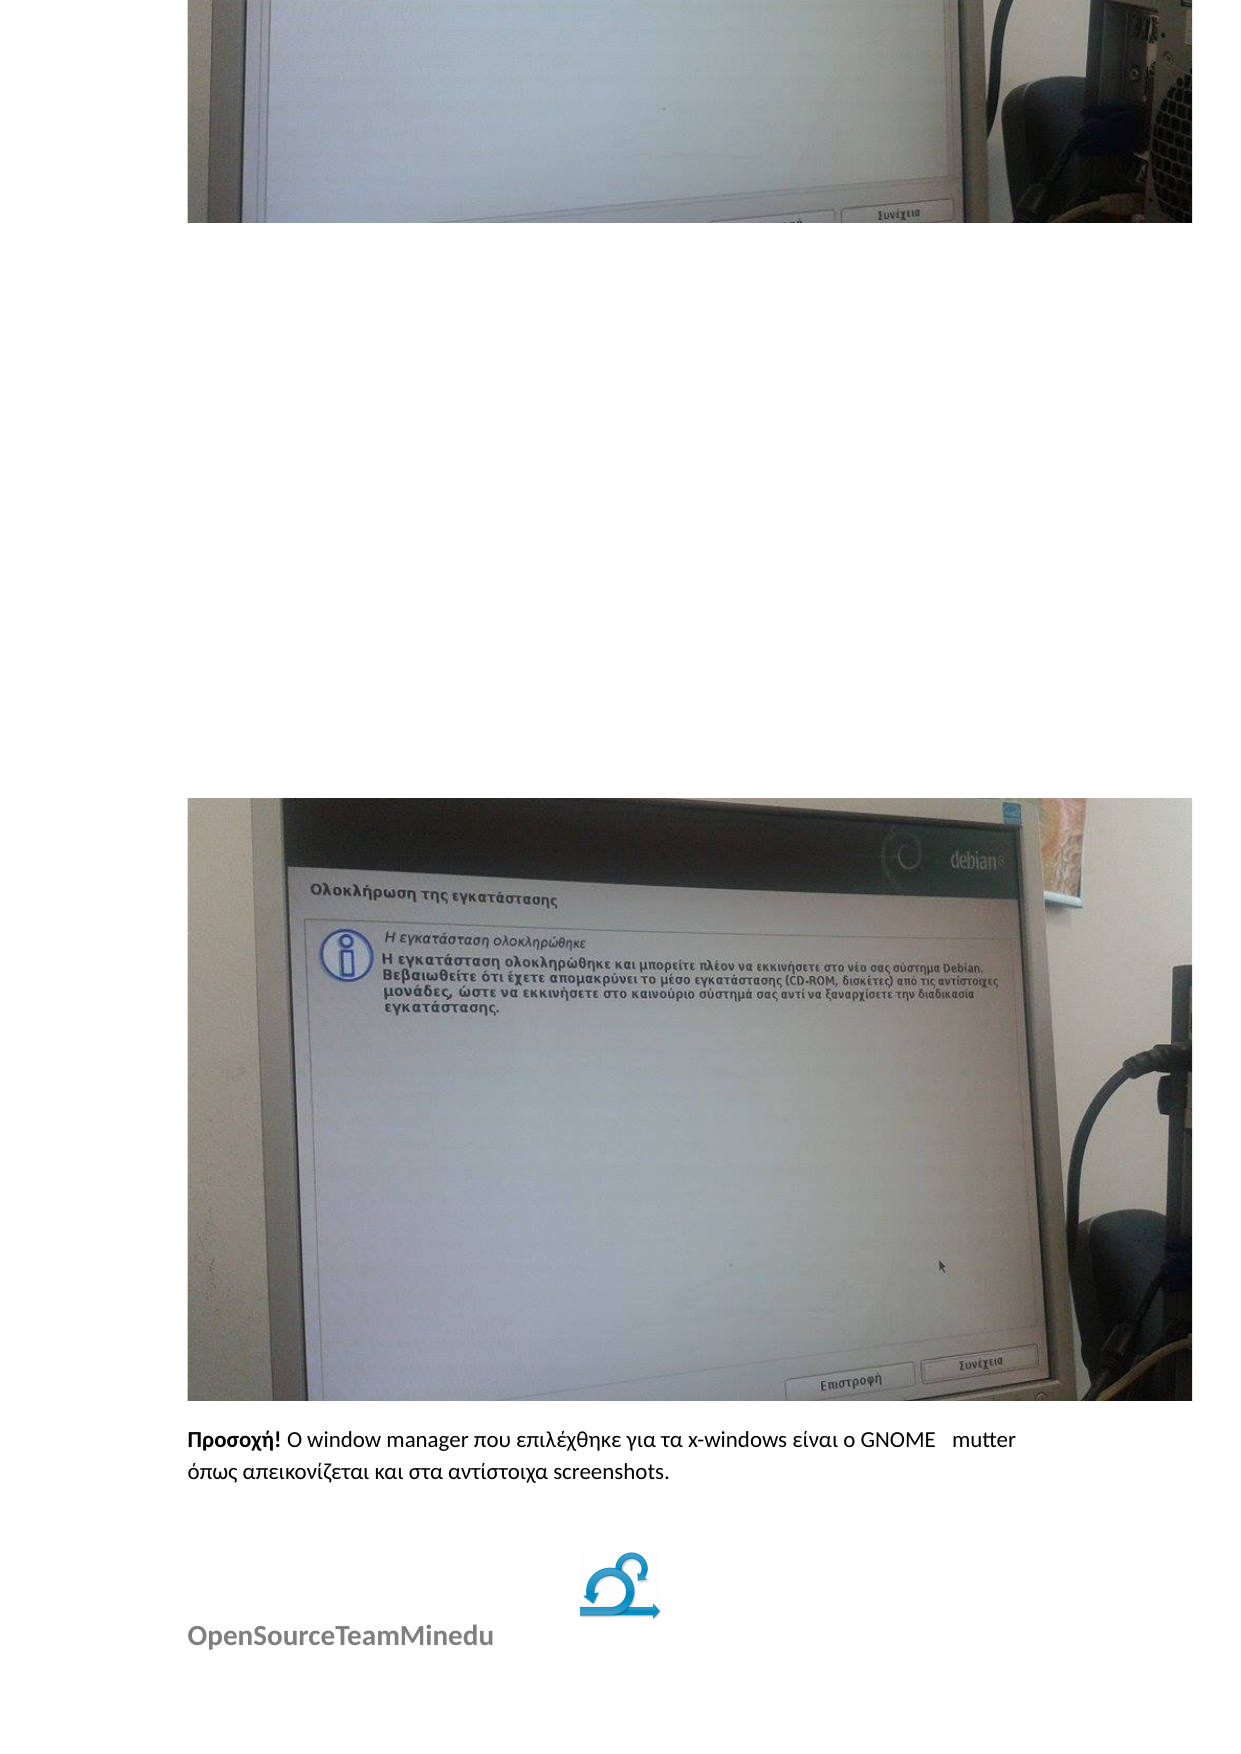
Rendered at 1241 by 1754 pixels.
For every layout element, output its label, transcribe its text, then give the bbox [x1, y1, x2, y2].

text Προσοχή! Ο window manager που επιλέχθηκε για τα x-windows είναι ο GNOME mutter όπως απεικονίζεται και στα αντίστοιχα screenshots. [187, 1425, 1053, 1486]
picture [187, 798, 1193, 1401]
picture [187, 0, 1193, 223]
picture [579, 1550, 661, 1619]
